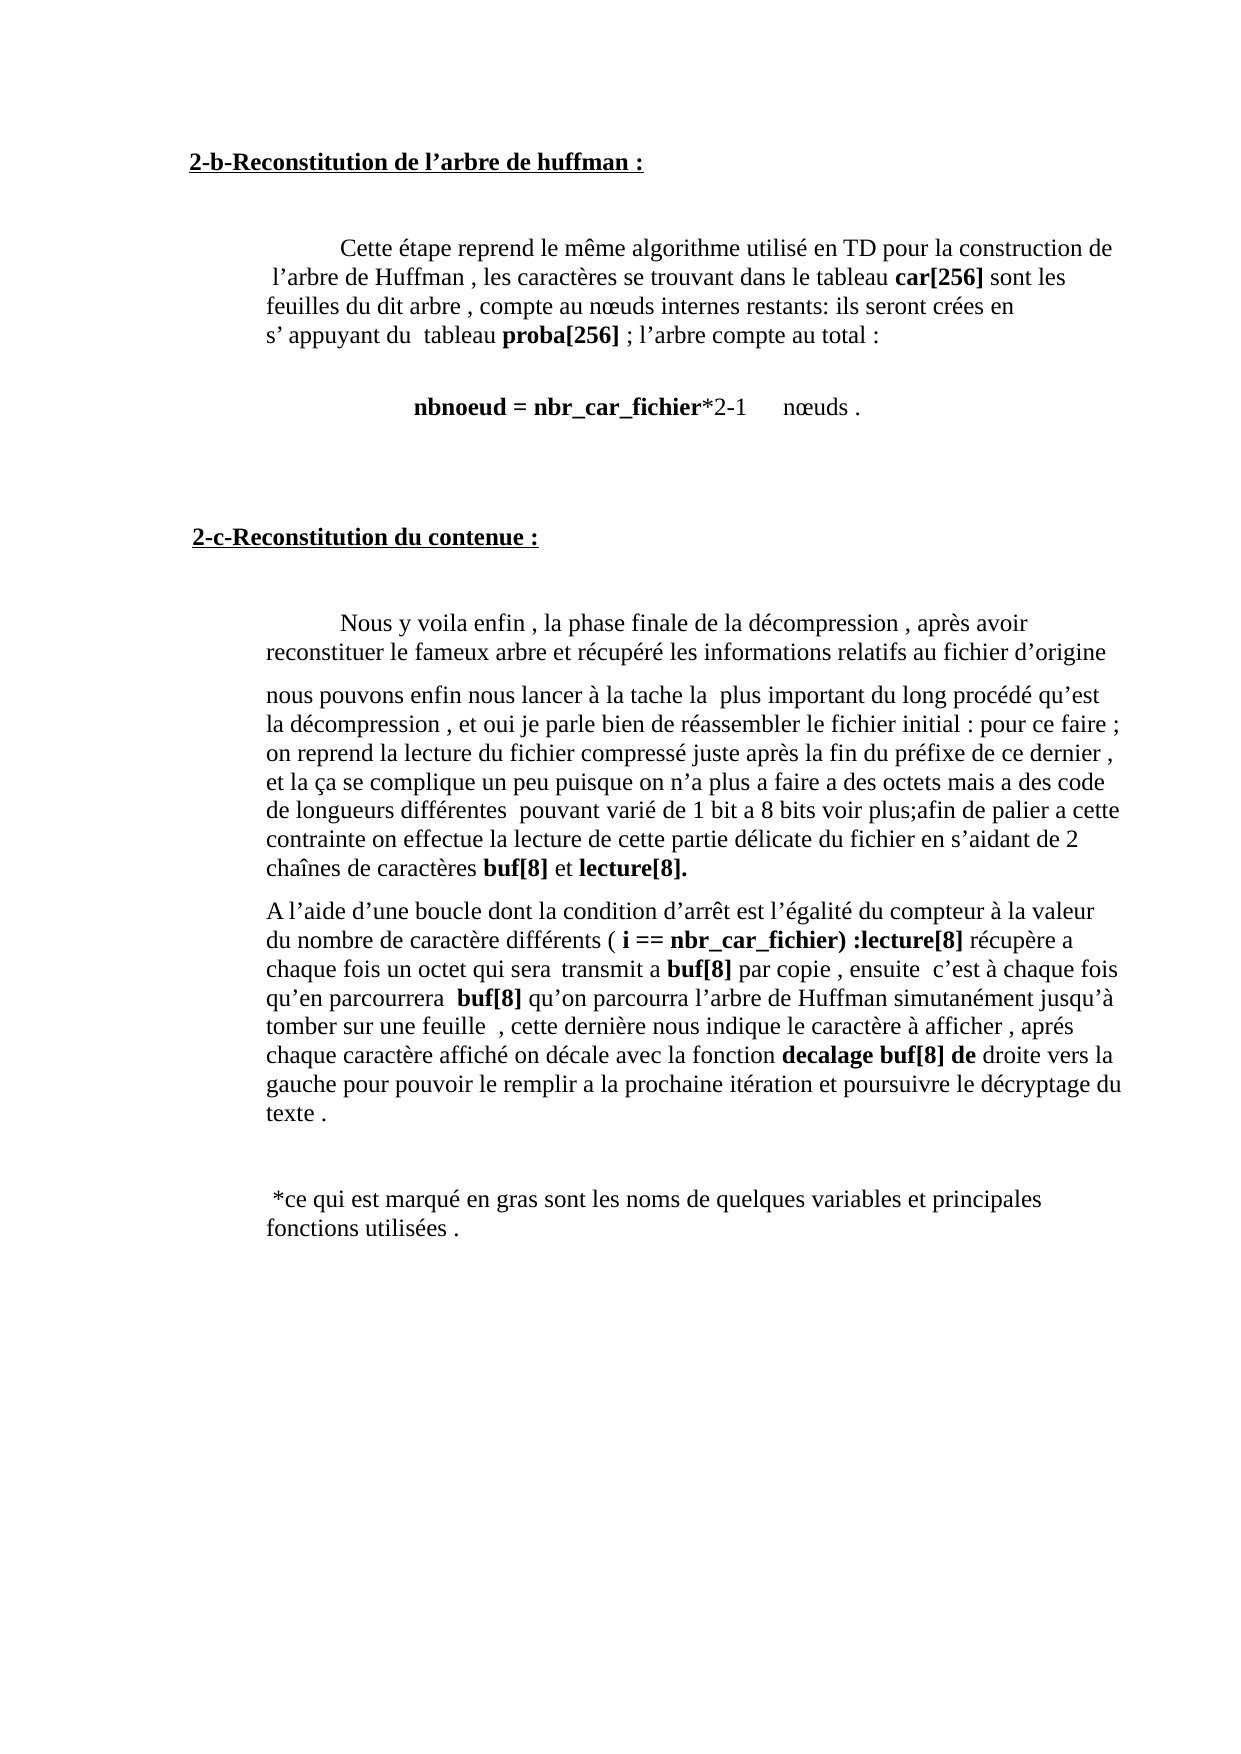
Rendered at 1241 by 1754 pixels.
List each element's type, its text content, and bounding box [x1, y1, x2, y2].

text A l’aide d’une boucle dont la condition d’arrêt est l’égalité du compteur à la valeur du nombre de caractère différents ( i == nbr_car_fichier) :lecture[8] récupère a chaque fois un octet qui sera transmit a buf[8] par copie , ensuite c’est à chaque fois qu’en parcourrera buf[8] qu’on parcourra l’arbre de Huffman simutanément jusqu’à tomber sur une feuille , cette dernière nous indique le caractère à afficher , aprés chaque caractère affiché on décale avec la fonction decalage buf[8] de droite vers la gauche pour pouvoir le remplir a la prochaine itération et poursuivre le décryptage du texte . [118, 896, 1122, 1126]
text Cette étape reprend le même algorithme utilisé en TD pour la construction de l’arbre de Huffman , les caractères se trouvant dans le tableau car[256] sont les feuilles du dit arbre , compte au nœuds internes restants: ils seront crées en s’ appuyant du tableau proba[256] ; l’arbre compte au total : [118, 233, 1122, 377]
text nous pouvons enfin nous lancer à la tache la plus important du long procédé qu’est la décompression , et oui je parle bien de réassembler le fichier initial : pour ce faire ; on reprend la lecture du fichier compressé juste après la fin du préfixe de ce dernier , et la ça se complique un peu puisque on n’a plus a faire a des octets mais a des code de longueurs différentes pouvant varié de 1 bit a 8 bits voir plus;afin de palier a cette contrainte on effectue la lecture de cette partie délicate du fichier en s’aidant de 2 chaînes de caractères buf[8] et lecture[8]. [118, 681, 1122, 882]
text Nous y voila enfin , la phase finale de la décompression , après avoir reconstituer le fameux arbre et récupéré les informations relatifs au fichier d’origine [118, 608, 1122, 666]
text 2-b-Reconstitution de l’arbre de huffman : [41, 147, 1122, 176]
text *ce qui est marqué en gras sont les noms de quelques variables et principales fonctions utilisées . [118, 1184, 1122, 1242]
text 2-c-Reconstitution du contenue : [118, 522, 1122, 551]
text nbnoeud = nbr_car_fichier*2-1 nœuds . [118, 392, 1122, 421]
